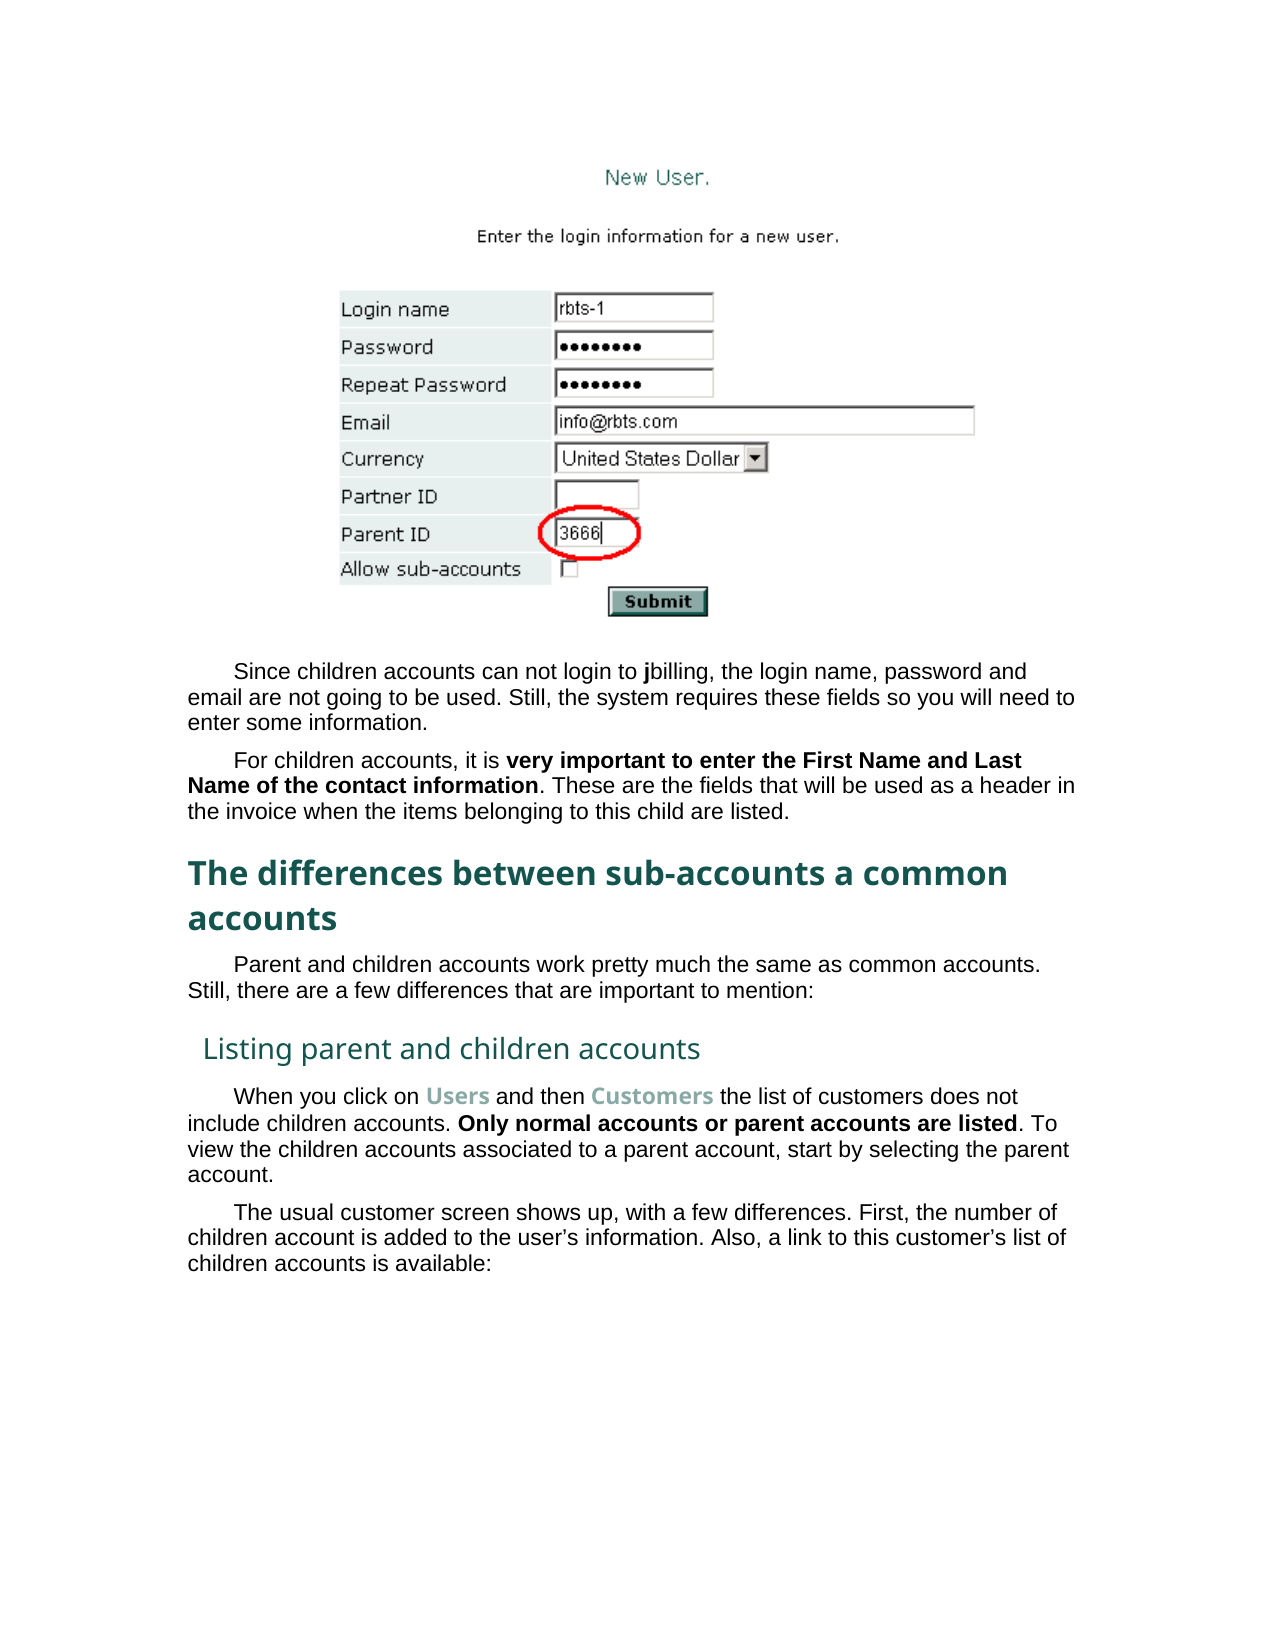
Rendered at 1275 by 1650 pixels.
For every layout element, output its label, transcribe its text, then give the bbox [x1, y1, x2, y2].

picture [316, 159, 1005, 638]
subtitle Listing parent and children accounts [202, 1028, 1087, 1068]
subtitle The differences between sub-accounts a common accounts [187, 849, 1087, 940]
text When you click on Users and then Customers the list of customers does not include children accounts. Only normal accounts or parent accounts are listed. To view the children accounts associated to a parent account, start by selecting the parent account. [187, 1079, 1087, 1188]
text Since children accounts can not login to jbilling, the login name, password and email are not going to be used. Still, the system requires these fields so you will need to enter some information. [187, 659, 1087, 736]
text The usual customer screen shows up, with a few differences. First, the number of children account is added to the user’s information. Also, a link to this customer’s list of children accounts is available: [187, 1199, 1087, 1276]
text For children accounts, it is very important to enter the First Name and Last Name of the contact information. These are the fields that will be used as a header in the invoice when the items belonging to this child are listed. [187, 747, 1087, 824]
text Parent and children accounts work pretty much the same as common accounts. Still, there are a few differences that are important to mention: [187, 952, 1087, 1003]
